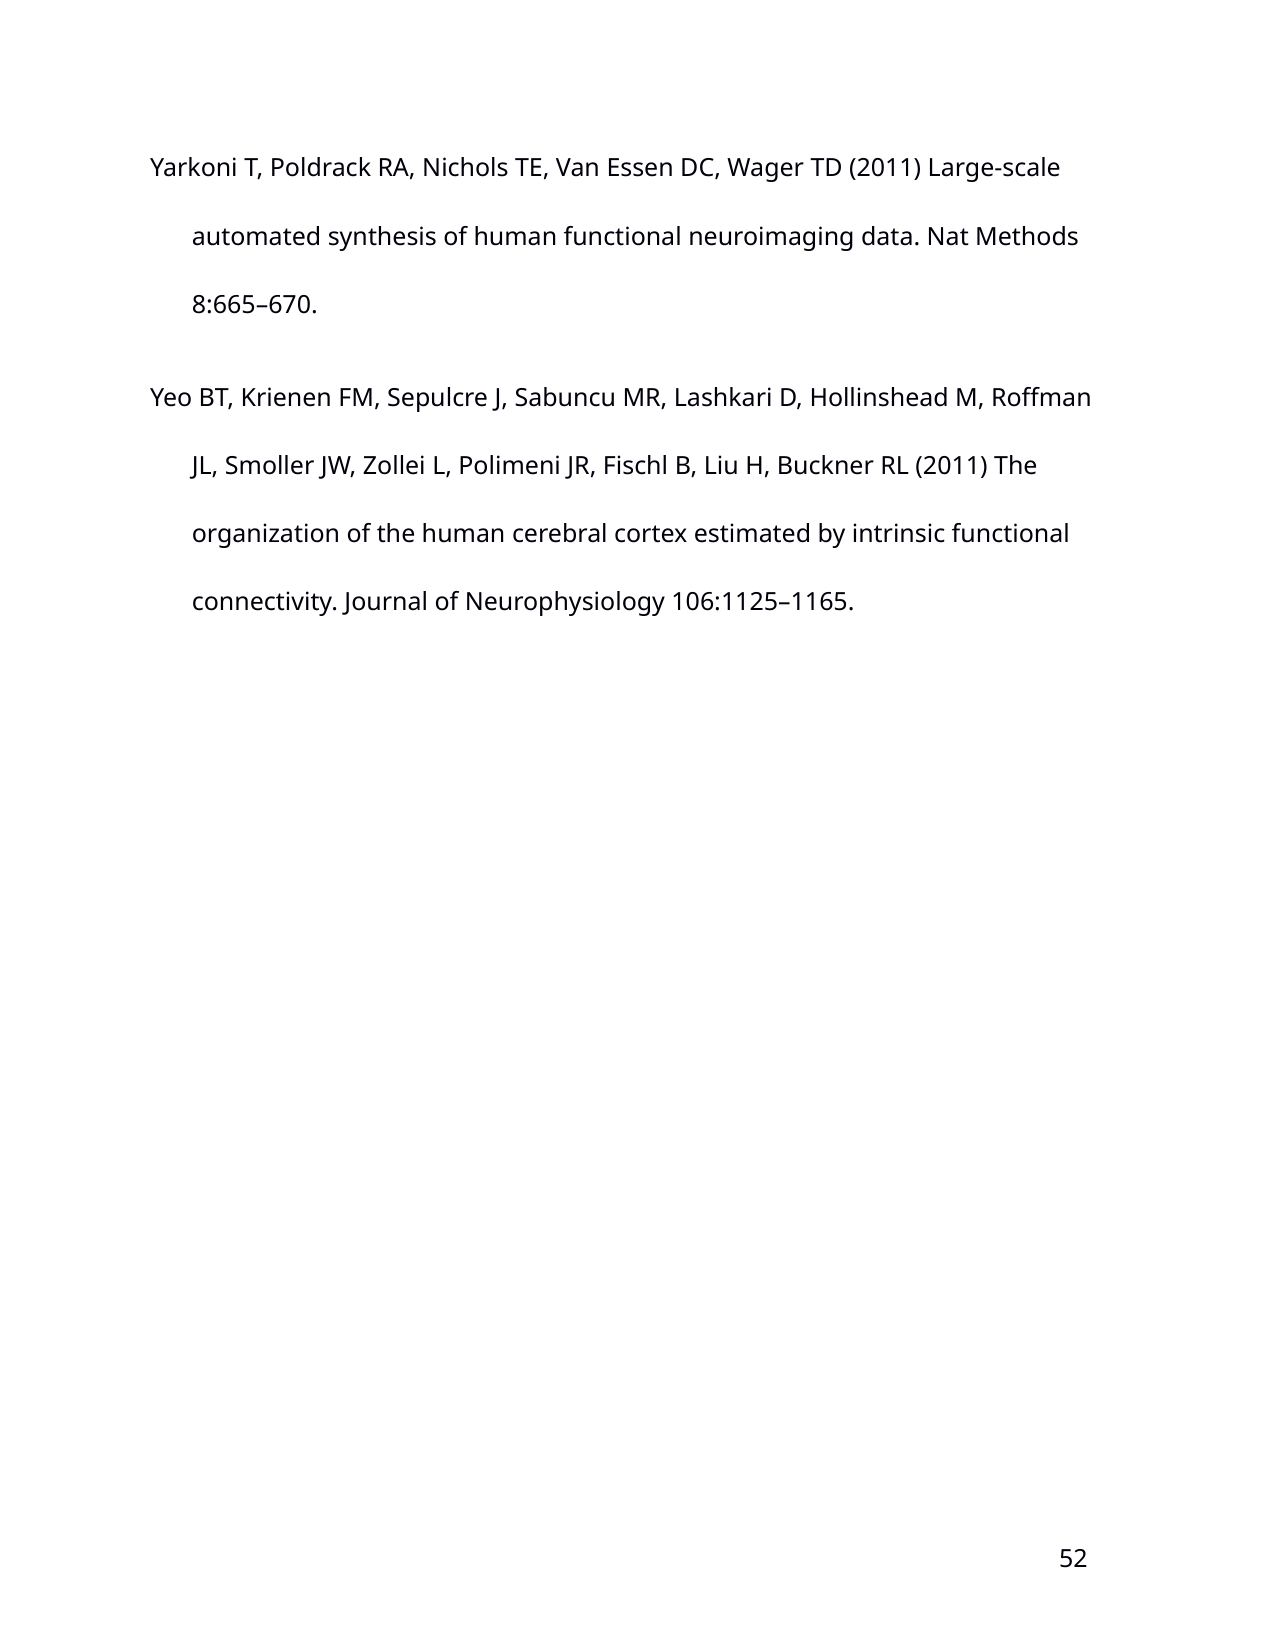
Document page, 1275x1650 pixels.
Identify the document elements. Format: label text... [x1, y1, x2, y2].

text Yarkoni T, Poldrack RA, Nichols TE, Van Essen DC, Wager TD (2011) Large-scale automated synthesis of human functional neuroimaging data. Nat Methods 8:665–670. [150, 150, 1125, 320]
text Yeo BT, Krienen FM, Sepulcre J, Sabuncu MR, Lashkari D, Hollinshead M, Roffman JL, Smoller JW, Zollei L, Polimeni JR, Fischl B, Liu H, Buckner RL (2011) The organization of the human cerebral cortex estimated by intrinsic functional connectivity. Journal of Neurophysiology 106:1125–1165. [150, 379, 1125, 618]
